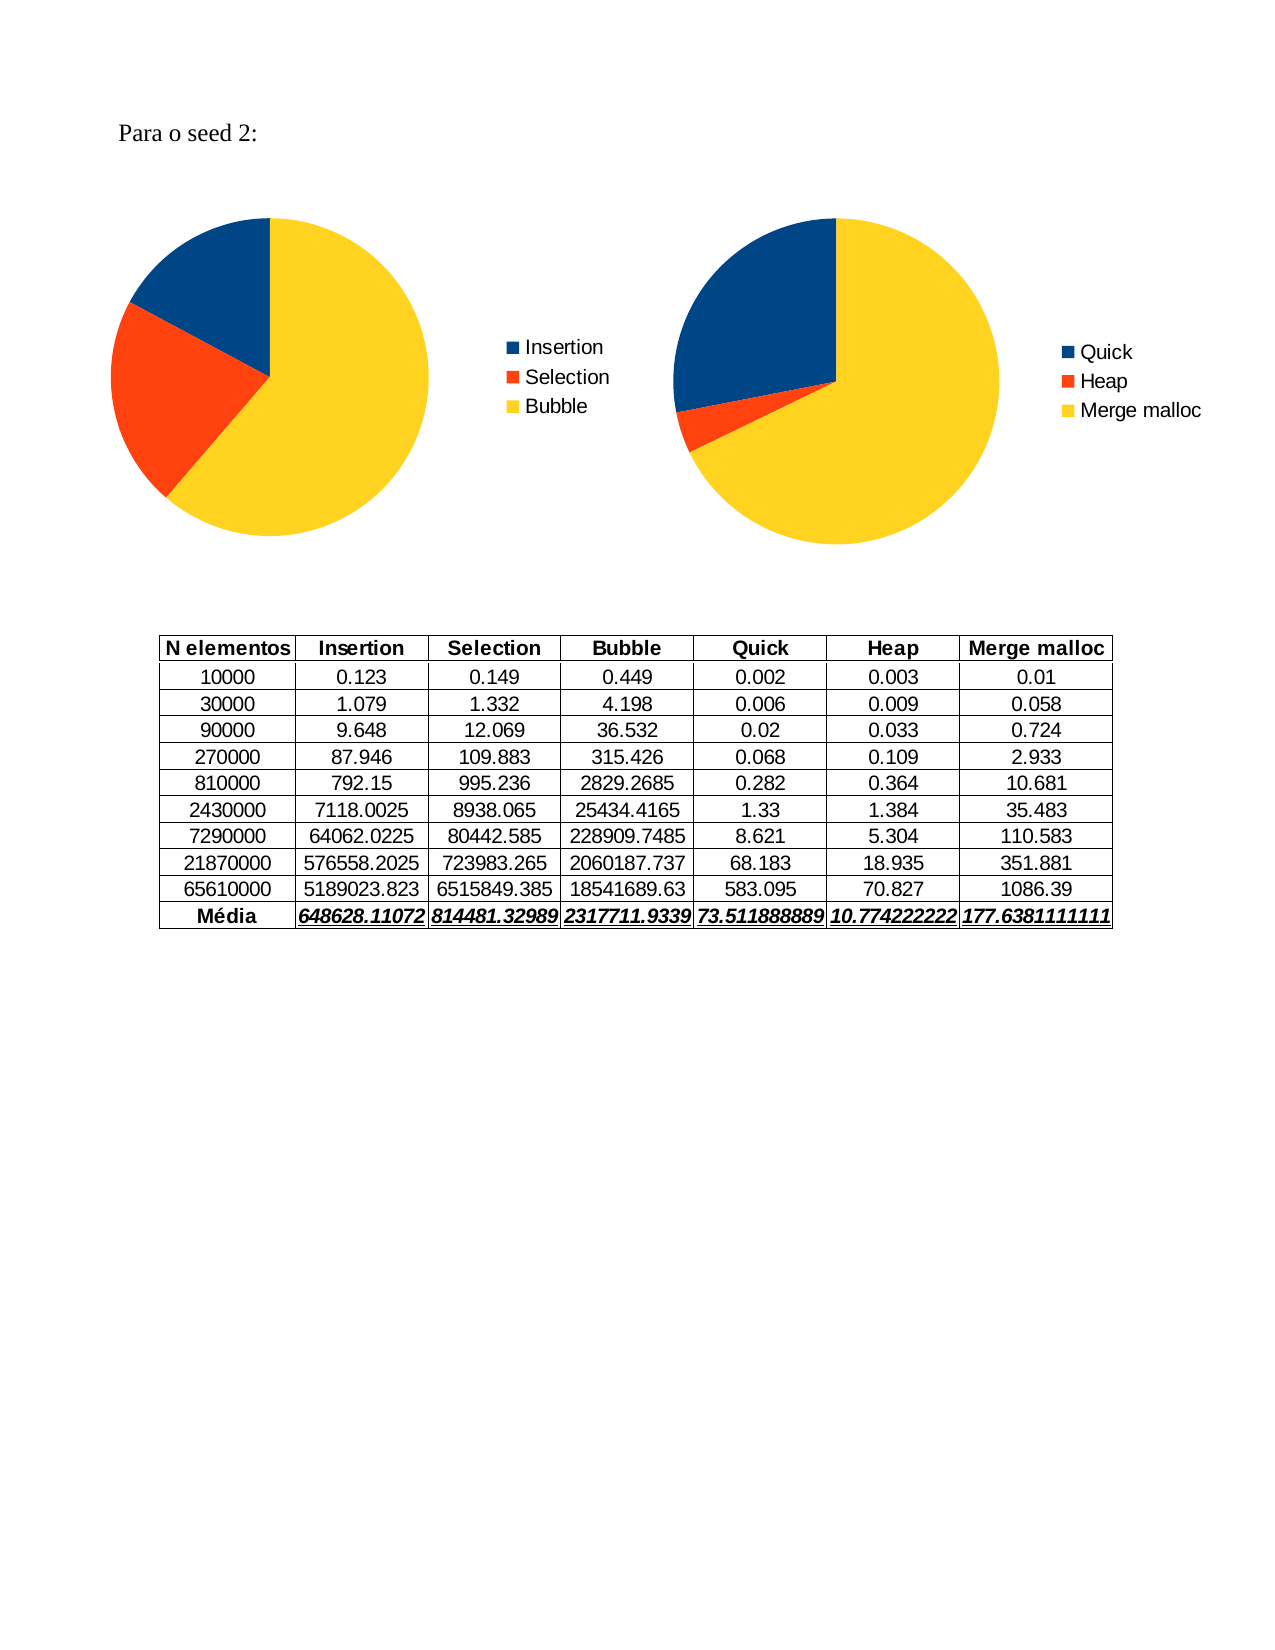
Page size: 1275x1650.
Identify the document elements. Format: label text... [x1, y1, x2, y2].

text Para o seed 2: [118, 118, 1157, 147]
